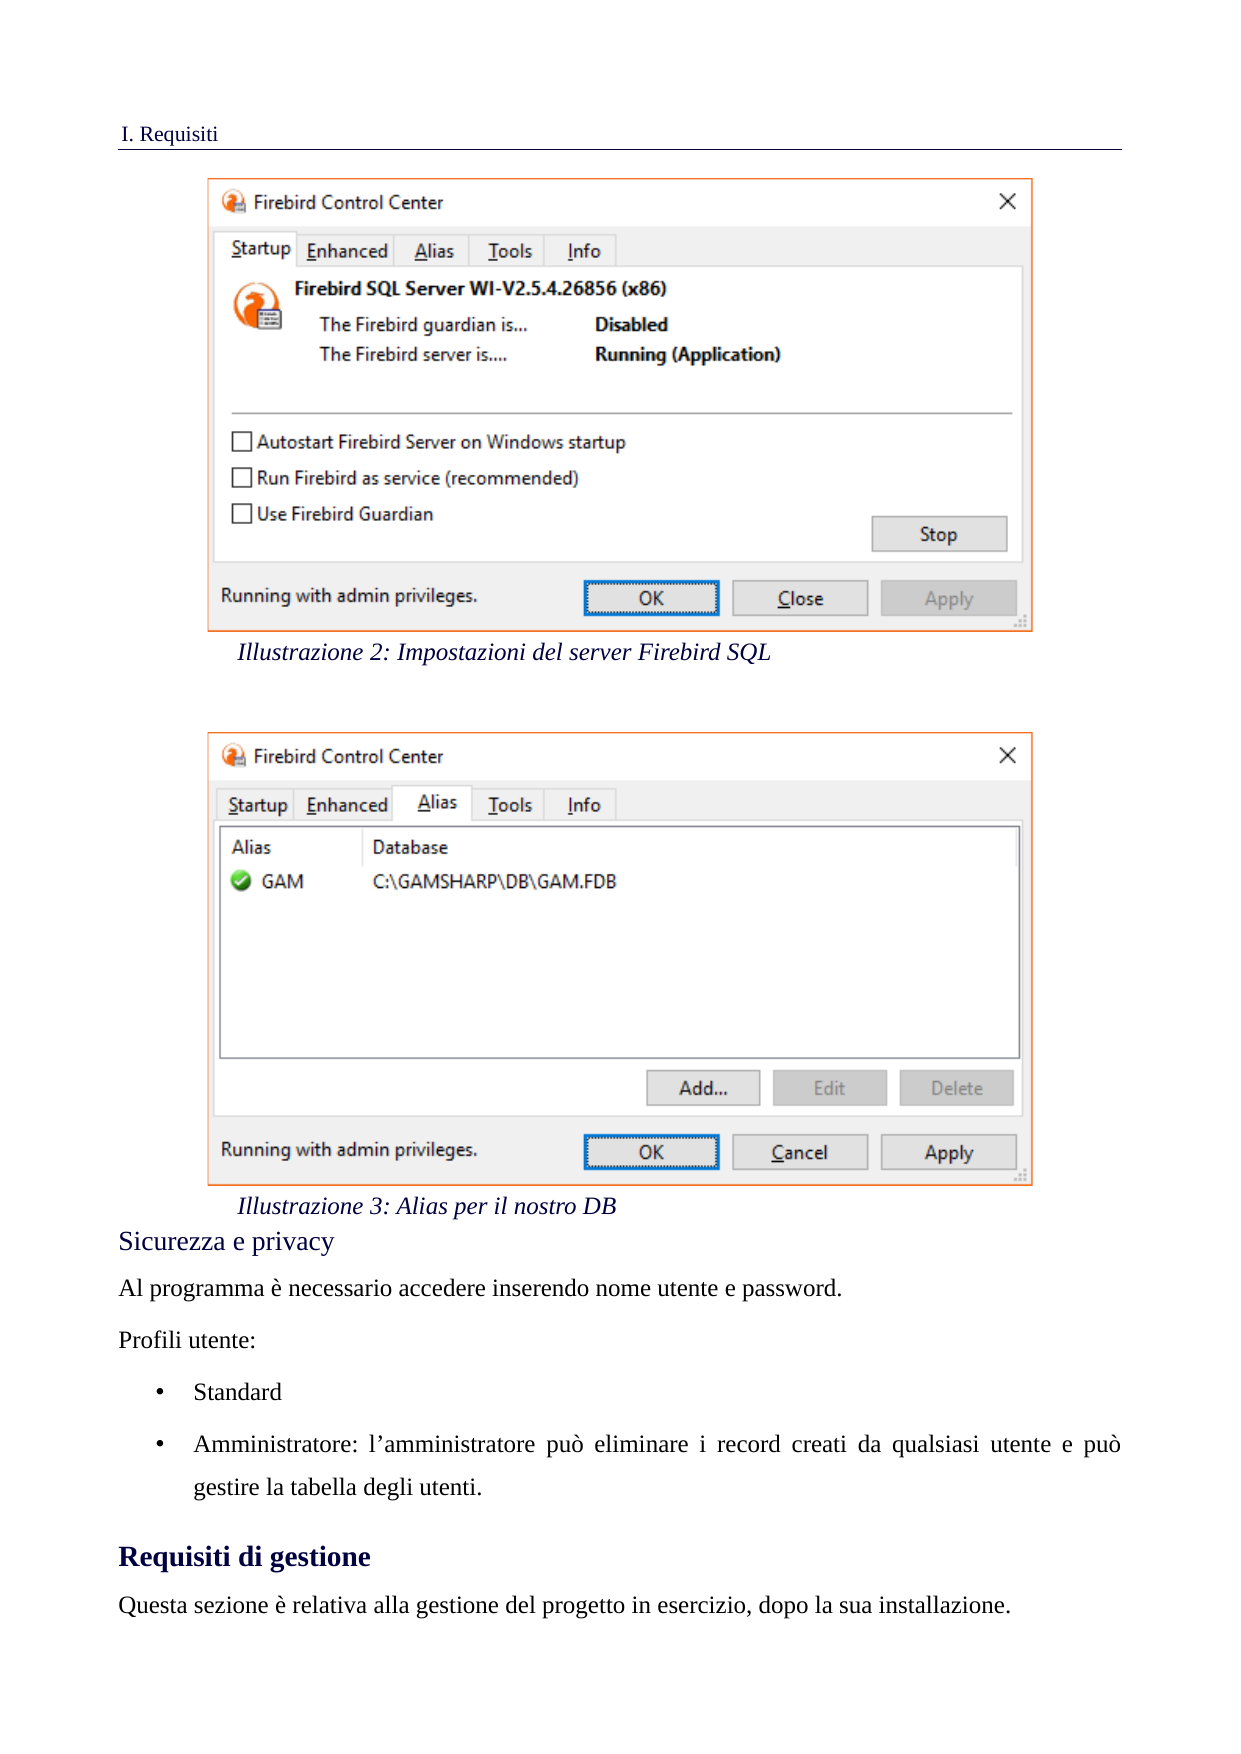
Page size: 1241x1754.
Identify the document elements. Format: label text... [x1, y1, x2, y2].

text Illustrazione 2: Impostazioni del server Firebird SQL [208, 632, 1033, 666]
picture [207, 178, 1033, 632]
list Amministratore: l’amministratore può eliminare i record creati da qualsiasi utente e può gestire la tabella degli utenti. [156, 1429, 1122, 1501]
text Profili utente: [118, 1325, 1122, 1354]
subtitle Sicurezza e privacy [118, 745, 1122, 1256]
picture [207, 732, 1033, 1186]
subtitle Requisiti di gestione [118, 1539, 1122, 1573]
list Standard [156, 1377, 1122, 1406]
text Questa sezione è relativa alla gestione del progetto in esercizio, dopo la sua installazione. [118, 1590, 1122, 1619]
text Al programma è necessario accedere inserendo nome utente e password. [118, 1273, 1122, 1302]
text Illustrazione 3: Alias per il nostro DB [208, 1186, 1033, 1220]
